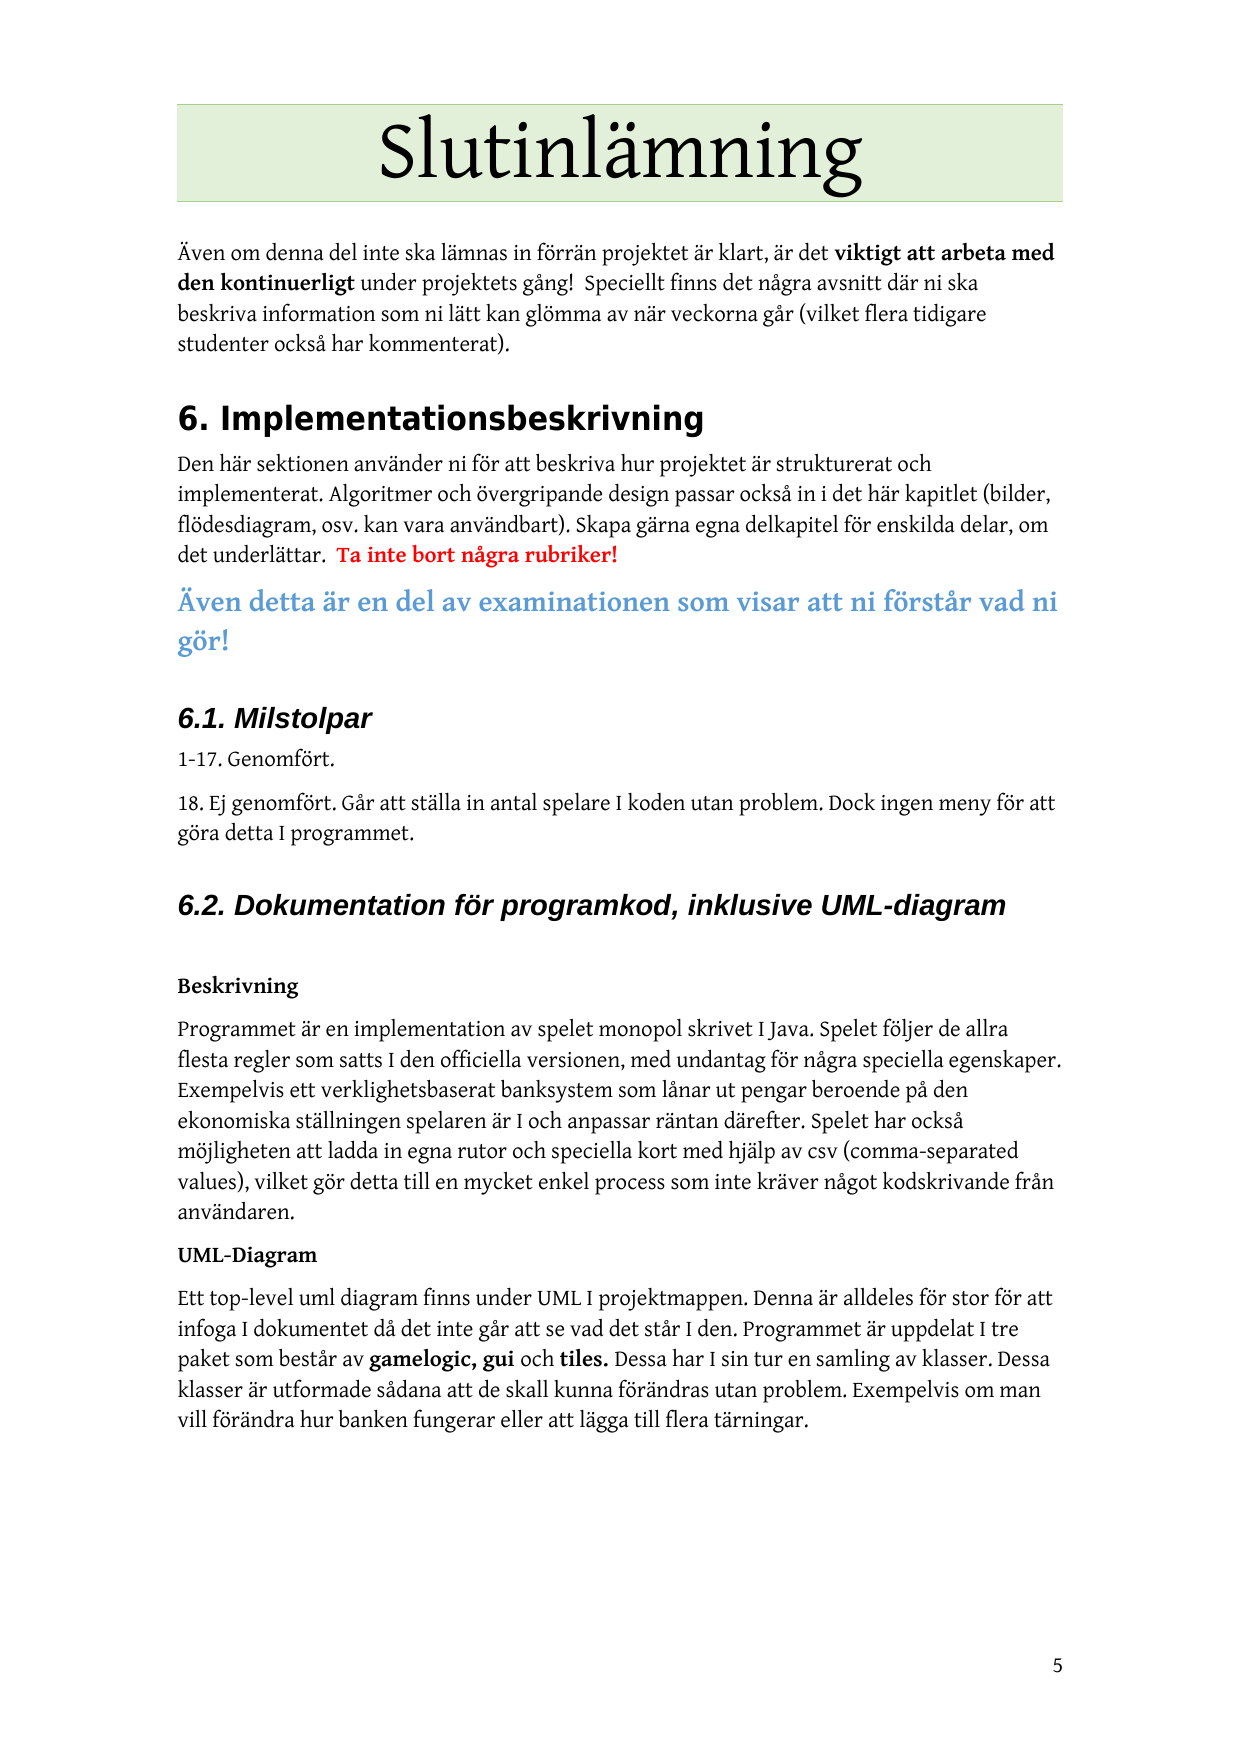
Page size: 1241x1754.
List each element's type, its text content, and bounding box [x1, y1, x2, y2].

subtitle 6.1. Milstolpar [177, 701, 1063, 734]
text UML-Diagram [177, 1243, 1063, 1269]
text 1-17. Genomfört. [177, 747, 1063, 773]
table_header Slutinlämning [177, 105, 1063, 201]
subtitle 6. Implementationsbeskrivning [177, 400, 1063, 439]
text Programmet är en implementation av spelet monopol skrivet I Java. Spelet följer de allra flesta regler som satts I den officiella versionen, med undantag för några speciella egenskaper. Exempelvis ett verklighetsbaserat banksystem som lånar ut pengar beroende på den ekonomiska ställningen spelaren är I och anpassar räntan därefter. Spelet har också möjligheten att ladda in egna rutor och speciella kort med hjälp av csv (comma-separated values), vilket gör detta till en mycket enkel process som inte kräver något kodskrivande från användaren. [177, 1017, 1063, 1226]
text 18. Ej genomfört. Går att ställa in antal spelare I koden utan problem. Dock ingen meny för att göra detta I programmet. [177, 790, 1063, 847]
text Ett top-level uml diagram finns under UML I projektmappen. Denna är alldeles för stor för att infoga I dokumentet då det inte går att se vad det står I den. Programmet är uppdelat I tre paket som består av gamelogic, gui och tiles. Dessa har I sin tur en samling av klasser. Dessa klasser är utformade sådana att de skall kunna förändras utan problem. Exempelvis om man vill förändra hur banken fungerar eller att lägga till flera tärningar. [177, 1286, 1063, 1434]
text Beskrivning [177, 973, 1063, 1000]
text Även om denna del inte ska lämnas in förrän projektet är klart, är det viktigt att arbeta med den kontinuerligt under projektets gång! Speciellt finns det några avsnitt där ni ska beskriva information som ni lätt kan glömma av när veckorna går (vilket flera tidigare studenter också har kommenterat). [177, 240, 1063, 358]
text Den här sektionen använder ni för att beskriva hur projektet är strukturerat och implementerat. Algoritmer och övergripande design passar också in i det här kapitlet (bilder, flödesdiagram, osv. kan vara användbart). Skapa gärna egna delkapitel för enskilda delar, om det underlättar. Ta inte bort några rubriker! [177, 451, 1063, 569]
subtitle 6.2. Dokumentation för programkod, inklusive UML-diagram [177, 888, 1063, 922]
text Även detta är en del av examinationen som visar att ni förstår vad ni gör! [177, 586, 1063, 658]
